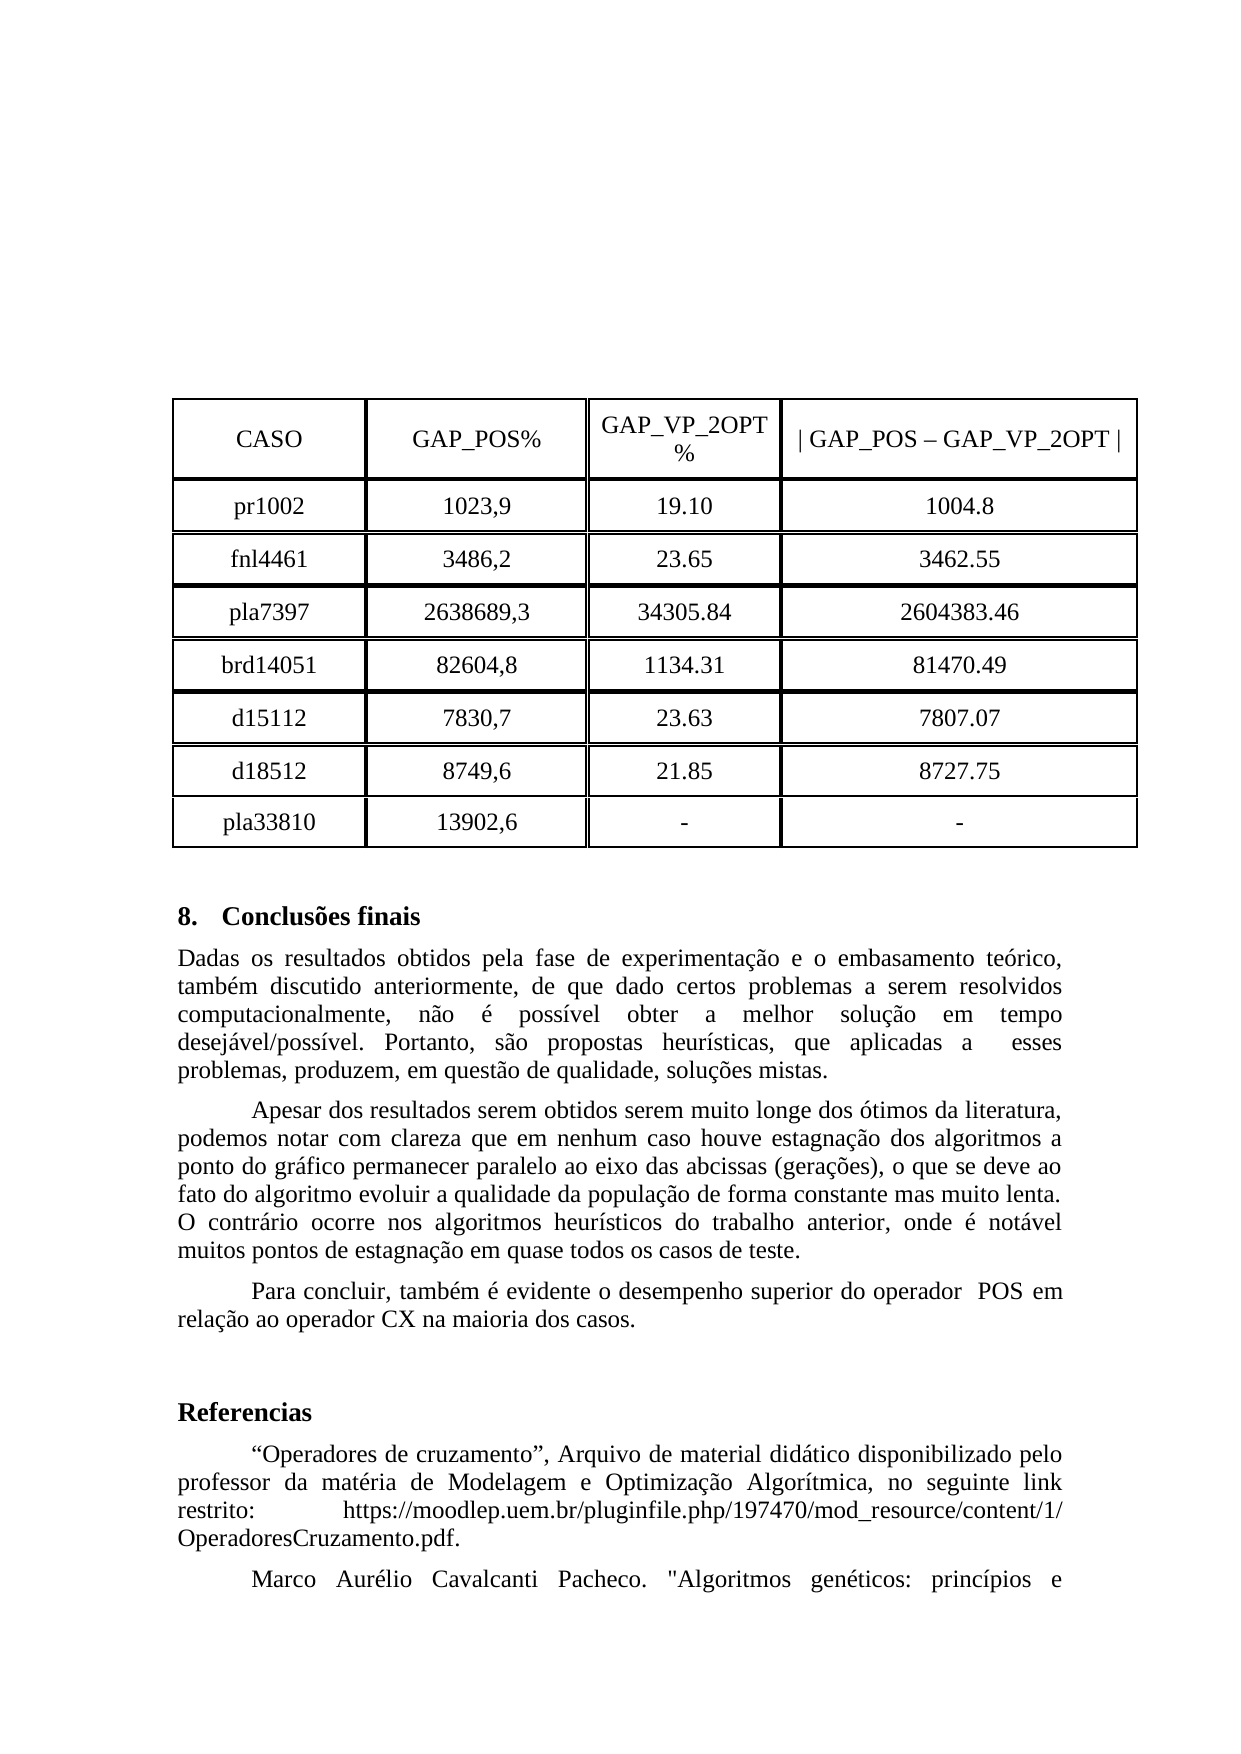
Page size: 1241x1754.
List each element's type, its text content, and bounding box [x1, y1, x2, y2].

table_header GAP_POS% [368, 400, 585, 477]
table_cell 21.85 [590, 747, 779, 795]
table_cell 82604,8 [368, 641, 585, 689]
table_header | GAP_POS – GAP_VP_2OPT | [783, 400, 1136, 477]
title Conclusões finais [177, 901, 1063, 931]
table_cell 34305.84 [590, 588, 779, 636]
text Dadas os resultados obtidos pela fase de experimentação e o embasamento teórico, também discutido anteriormente, de que dado certos problemas a serem resolvidos computacionalmente, não é possível obter a melhor solução em tempo desejável/possível. Portanto, são propostas heurísticas, que aplicadas a esses problemas, produzem, em questão de qualidade, soluções mistas. [177, 944, 1063, 1084]
table_cell d15112 [174, 694, 364, 742]
table_cell 1023,9 [368, 481, 585, 530]
table_cell pla7397 [174, 588, 364, 636]
table_cell 23.65 [590, 535, 779, 583]
text Referencias [177, 1398, 1063, 1428]
table_cell 19.10 [590, 481, 779, 530]
table_cell 7807.07 [783, 694, 1136, 742]
table_cell brd14051 [174, 641, 364, 689]
table_cell pr1002 [174, 481, 364, 530]
table_cell 81470.49 [783, 641, 1136, 689]
table_cell - [590, 798, 779, 846]
table_cell d18512 [174, 747, 364, 795]
table_cell 2638689,3 [368, 588, 585, 636]
table_cell pla33810 [174, 798, 364, 846]
table_cell 8727.75 [783, 747, 1136, 795]
table_cell 1004.8 [783, 481, 1136, 530]
table_cell 3462.55 [783, 535, 1136, 583]
table_cell 23.63 [590, 694, 779, 742]
table_cell 3486,2 [368, 535, 585, 583]
text Para concluir, também é evidente o desempenho superior do operador POS em relação ao operador CX na maioria dos casos. [177, 1277, 1063, 1333]
text Marco Aurélio Cavalcanti Pacheco. "Algoritmos genéticos: princípios e [177, 1565, 1063, 1593]
table_cell 7830,7 [368, 694, 585, 742]
table_cell - [783, 798, 1136, 846]
table_cell 8749,6 [368, 747, 585, 795]
table_header CASO [174, 400, 364, 477]
table_header GAP_VP_2OPT % [590, 400, 779, 477]
table_cell fnl4461 [174, 535, 364, 583]
table_cell 13902,6 [368, 798, 585, 846]
table_cell 2604383.46 [783, 588, 1136, 636]
table_cell 1134.31 [590, 641, 779, 689]
text Apesar dos resultados serem obtidos serem muito longe dos ótimos da literatura, podemos notar com clareza que em nenhum caso houve estagnação dos algoritmos a ponto do gráfico permanecer paralelo ao eixo das abcissas (gerações), o que se deve ao fato do algoritmo evoluir a qualidade da população de forma constante mas muito lenta. O contrário ocorre nos algoritmos heurísticos do trabalho anterior, onde é notável muitos pontos de estagnação em quase todos os casos de teste. [177, 1096, 1063, 1264]
text “Operadores de cruzamento”, Arquivo de material didático disponibilizado pelo professor da matéria de Modelagem e Optimização Algorítmica, no seguinte link restrito: https://moodlep.uem.br/pluginfile.php/197470/mod_resource/content/1/OperadoresCruzamento.pdf. [177, 1440, 1063, 1552]
